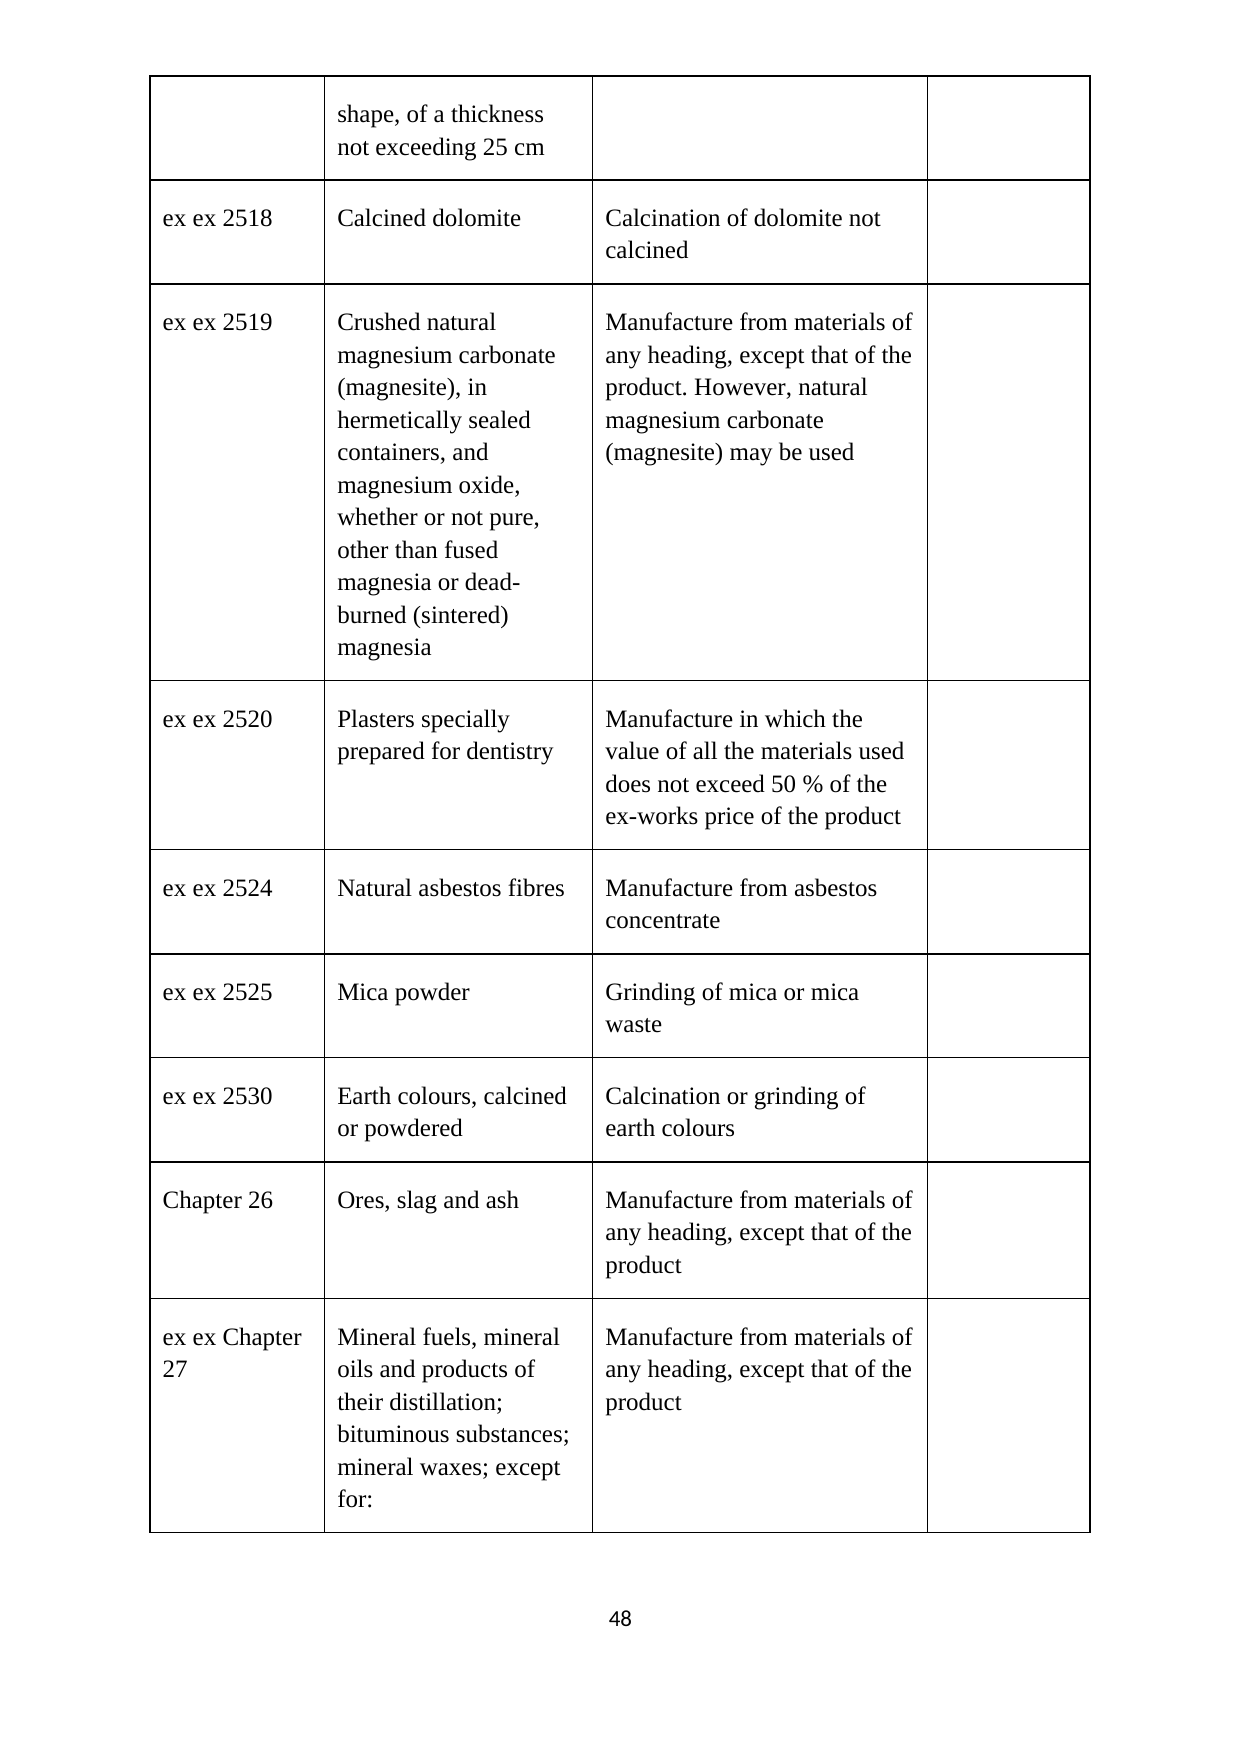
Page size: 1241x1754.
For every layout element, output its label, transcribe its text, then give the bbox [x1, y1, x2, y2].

table_cell [928, 1299, 1089, 1532]
table_cell Crushed natural magnesium carbonate (magnesite), in hermetically sealed containers, and magnesium oxide, whether or not pure, other than fused magnesia or dead-burned (sintered) magnesia [325, 285, 592, 680]
table_cell [928, 1163, 1089, 1297]
table_cell Mica powder [325, 955, 592, 1057]
table_cell Manufacture from asbestos concentrate [593, 850, 927, 953]
table_cell [928, 955, 1089, 1057]
table_cell Natural asbestos fibres [325, 850, 592, 953]
table_cell [928, 181, 1089, 283]
table_cell [928, 77, 1089, 179]
table_cell Manufacture in which the value of all the materials used does not exceed 50 % of the ex-works price of the product [593, 681, 927, 849]
table_cell Calcination of dolomite not calcined [593, 181, 927, 283]
table_cell [928, 850, 1089, 953]
table_cell [928, 285, 1089, 680]
table_cell Calcined dolomite [325, 181, 592, 283]
table_cell ex ex 2525 [151, 955, 324, 1057]
table_cell Ores, slag and ash [325, 1163, 592, 1297]
table_cell [928, 1058, 1089, 1161]
table_cell [151, 77, 324, 179]
table_cell Calcination or grinding of earth colours [593, 1058, 927, 1161]
table_cell Chapter 26 [151, 1163, 324, 1297]
table_cell [593, 77, 927, 179]
table_cell [928, 681, 1089, 849]
table_cell shape, of a thickness not exceeding 25 cm [325, 77, 592, 179]
table_cell Plasters specially prepared for dentistry [325, 681, 592, 849]
table_cell ex ex 2518 [151, 181, 324, 283]
table_cell Manufacture from materials of any heading, except that of the product [593, 1299, 927, 1532]
table_cell Earth colours, calcined or powdered [325, 1058, 592, 1161]
table_cell ex ex 2519 [151, 285, 324, 680]
table_cell Manufacture from materials of any heading, except that of the product. However, natural magnesium carbonate (magnesite) may be used [593, 285, 927, 680]
table_cell Manufacture from materials of any heading, except that of the product [593, 1163, 927, 1297]
table_cell Grinding of mica or mica waste [593, 955, 927, 1057]
table_cell ex ex Chapter 27 [151, 1299, 324, 1532]
table_cell ex ex 2530 [151, 1058, 324, 1161]
table_cell Mineral fuels, mineral oils and products of their distillation; bituminous substances; mineral waxes; except for: [325, 1299, 592, 1532]
table_cell ex ex 2520 [151, 681, 324, 849]
table_cell ex ex 2524 [151, 850, 324, 953]
